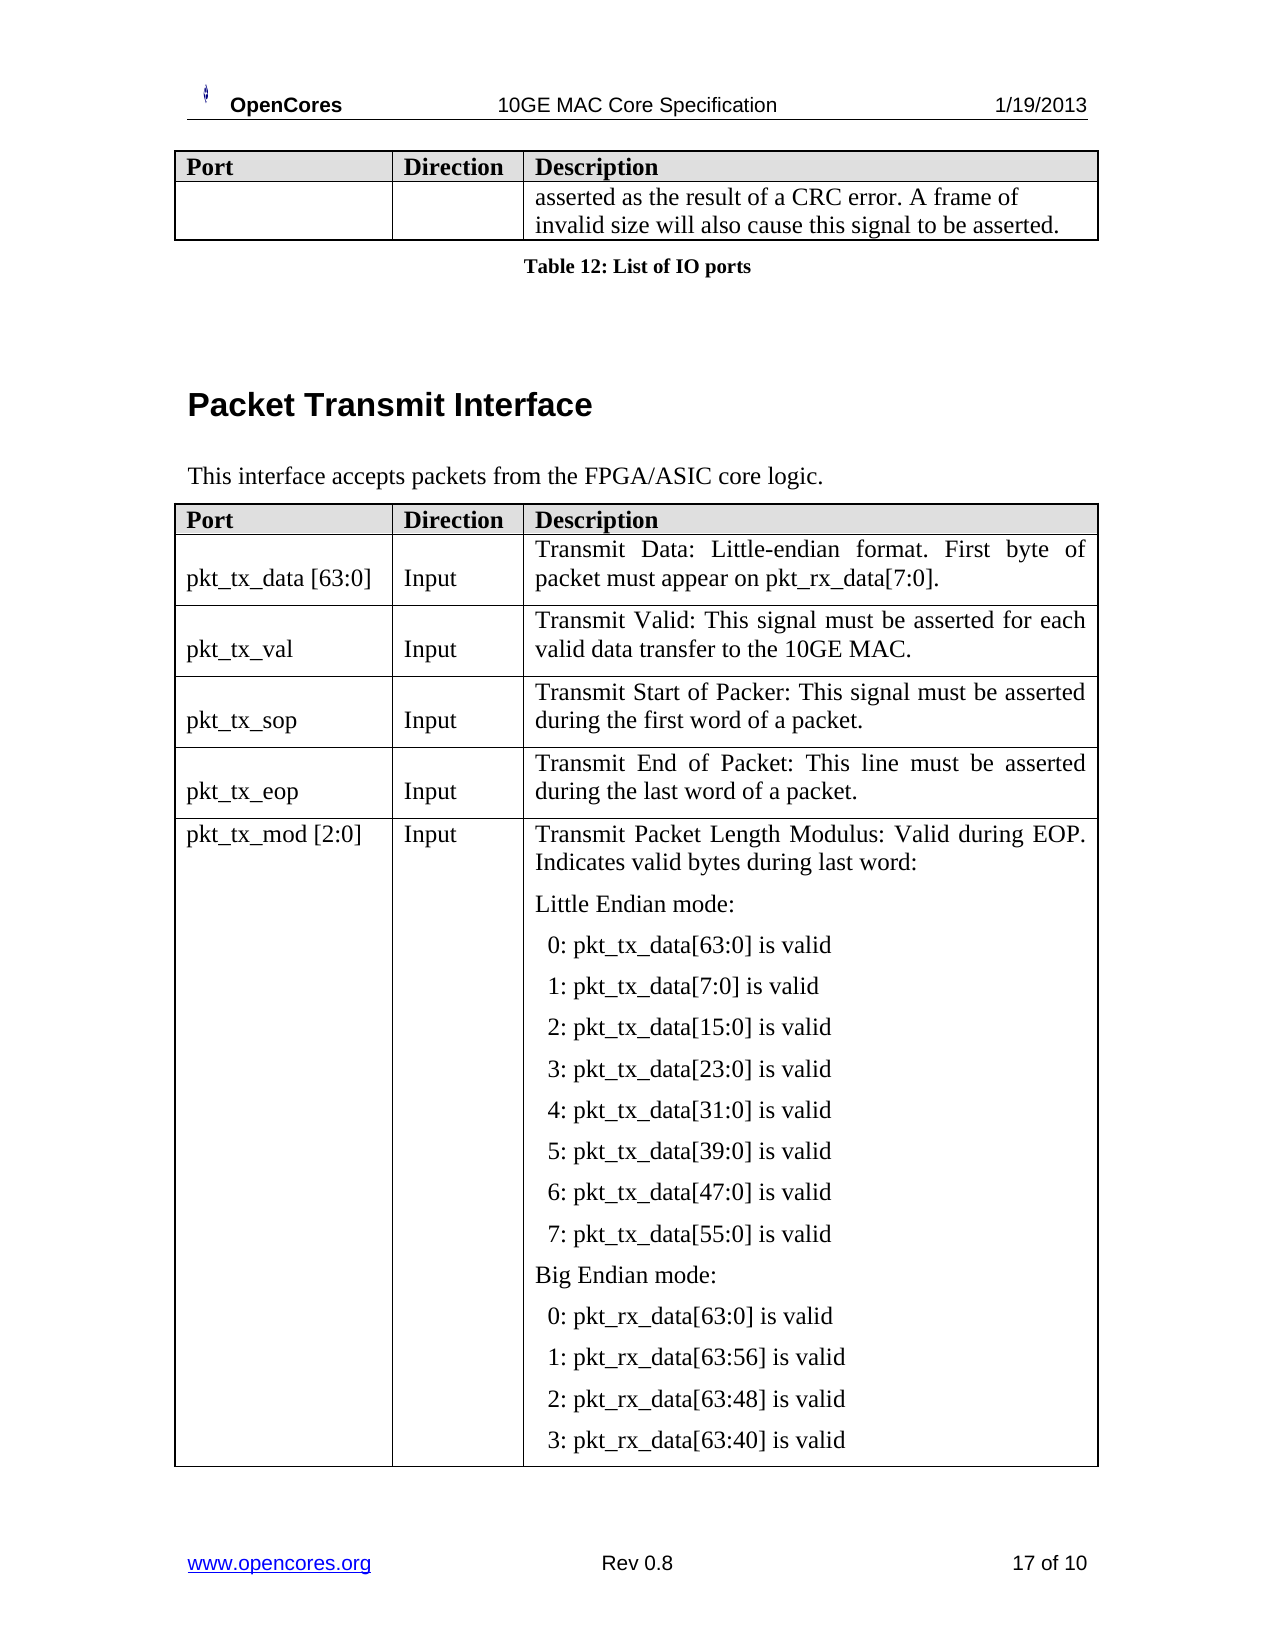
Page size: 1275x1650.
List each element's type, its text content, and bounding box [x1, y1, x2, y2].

table_cell Transmit Start of Packer: This signal must be asserted during the first word of a packet. [524, 677, 1097, 747]
table_cell Transmit Data: Little-endian format. First byte of packet must appear on pkt_rx_data[7:0]. [524, 535, 1097, 604]
table_cell Input [393, 819, 523, 1466]
table_header Direction [393, 505, 523, 533]
table_cell Input [393, 606, 523, 676]
table_header Description [524, 505, 1097, 533]
table_cell pkt_tx_data [63:0] [176, 535, 392, 604]
table_cell Input [393, 748, 523, 818]
table_header Port [176, 505, 392, 533]
table_cell pkt_tx_sop [176, 677, 392, 747]
table_cell [393, 182, 523, 239]
table_cell Transmit End of Packet: This line must be asserted during the last word of a packet. [524, 748, 1097, 818]
table_cell [176, 182, 392, 239]
table_header Description [524, 152, 1097, 181]
table_cell Transmit Valid: This signal must be asserted for each valid data transfer to the 10GE MAC. [524, 606, 1097, 676]
table_cell pkt_tx_val [176, 606, 392, 676]
table_cell Input [393, 677, 523, 747]
table_header Direction [393, 152, 523, 181]
subtitle Packet Transmit Interface [187, 386, 1088, 424]
text Table 12: List of IO ports [187, 254, 1088, 278]
table_cell asserted as the result of a CRC error. A frame of invalid size will also cause this signal to be asserted. [524, 182, 1097, 239]
table_cell Transmit Packet Length Modulus: Valid during EOP. Indicates valid bytes during last word: Little Endian mode: 0: pkt_tx_data[63:0] is valid 1: pkt_tx_data[7:0] is valid 2: pkt_tx_data[15:0] is valid 3: pkt_tx_data[23:0] is valid 4: pkt_tx_data[31:0] is valid 5: pkt_tx_data[39:0] is valid 6: pkt_tx_data[47:0] is valid 7: pkt_tx_data[55:0] is valid Big Endian mode: 0: pkt_rx_data[63:0] is valid 1: pkt_rx_data[63:56] is valid 2: pkt_rx_data[63:48] is valid 3: pkt_rx_data[63:40] is valid [524, 819, 1097, 1466]
table_cell pkt_tx_eop [176, 748, 392, 818]
table_cell pkt_tx_mod [2:0] [176, 819, 392, 1466]
text This interface accepts packets from the FPGA/ASIC core logic. [187, 461, 1088, 490]
table_header Port [176, 152, 392, 181]
table_cell Input [393, 535, 523, 604]
